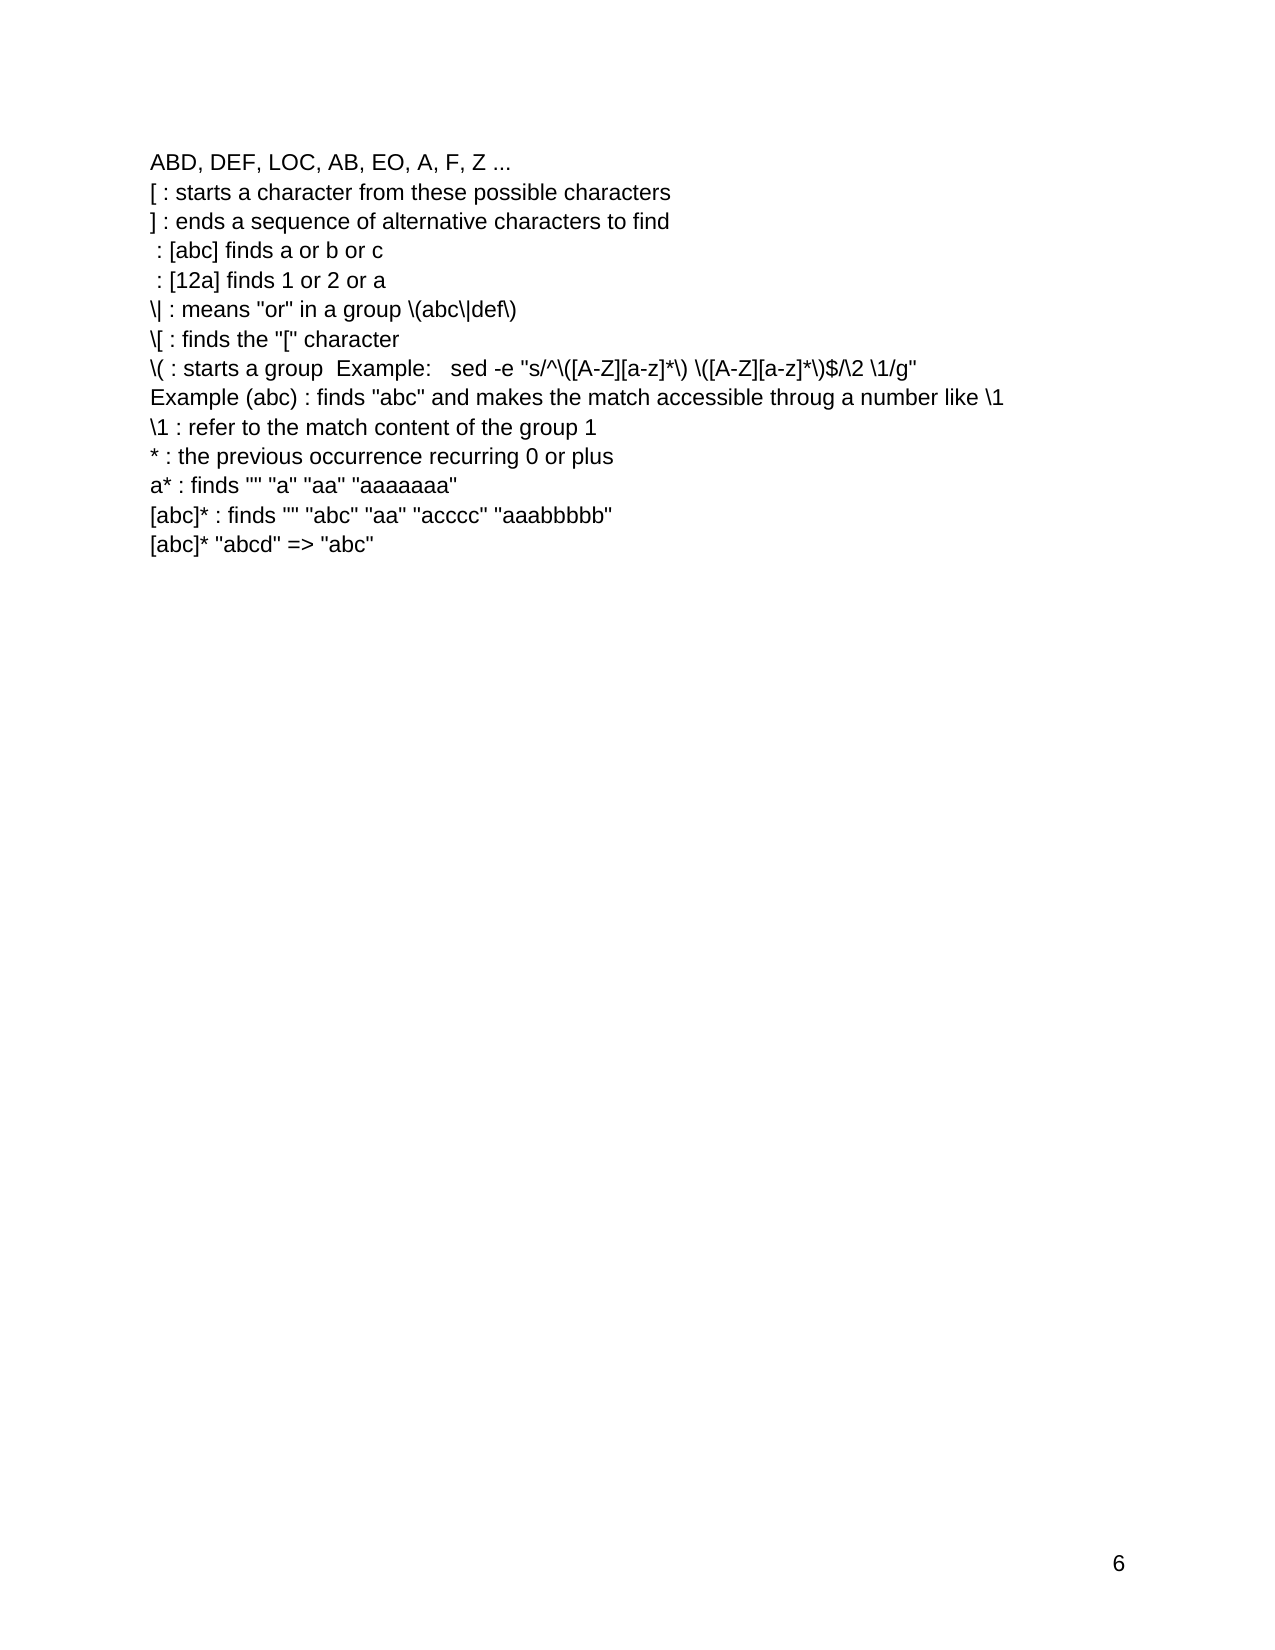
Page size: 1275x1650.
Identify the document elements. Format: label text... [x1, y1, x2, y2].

text \( : starts a group Example: sed -e "s/^\([A-Z][a-z]*\) \([A-Z][a-z]*\)$/\2 \1/g" [150, 356, 1125, 381]
text [ : starts a character from these possible characters [150, 179, 1125, 205]
text Example (abc) : finds "abc" and makes the match accessible throug a number like \1 [150, 385, 1125, 411]
text [abc]* : finds "" "abc" "aa" "acccc" "aaabbbbb" [150, 502, 1125, 528]
text ] : ends a sequence of alternative characters to find [150, 209, 1125, 234]
text \[ : finds the "[" character [150, 326, 1125, 352]
text a* : finds "" "a" "aa" "aaaaaaa" [150, 473, 1125, 499]
text * : the previous occurrence recurring 0 or plus [150, 444, 1125, 469]
text : [abc] finds a or b or c [150, 238, 1125, 264]
text ABD, DEF, LOC, AB, EO, A, F, Z ... [150, 150, 1125, 176]
text \1 : refer to the match content of the group 1 [150, 414, 1125, 440]
text : [12a] finds 1 or 2 or a [150, 267, 1125, 293]
text [abc]* "abcd" => "abc" [150, 532, 1125, 557]
text \| : means "or" in a group \(abc\|def\) [150, 297, 1125, 322]
